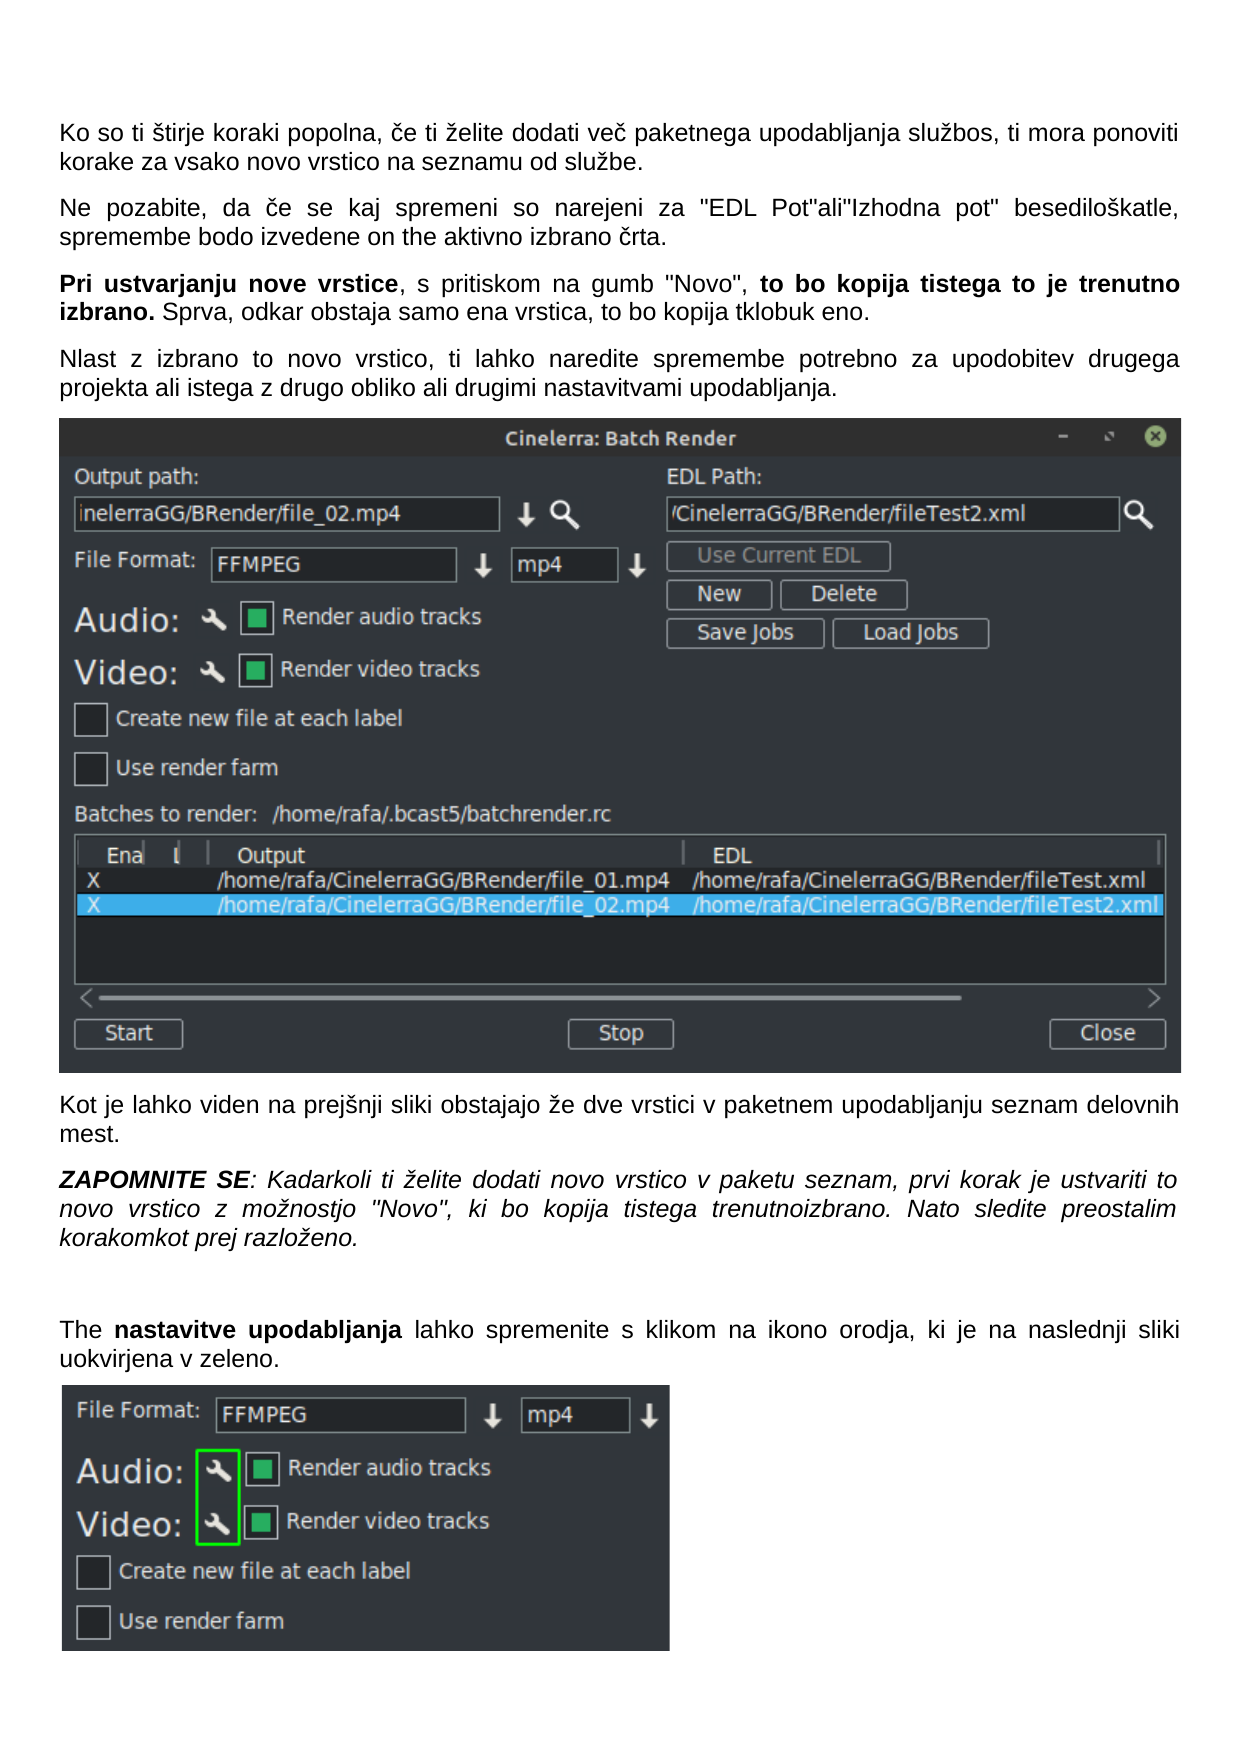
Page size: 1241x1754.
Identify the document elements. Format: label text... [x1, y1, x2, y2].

text Kot je lahko viden na prejšnji sliki obstajajo že dve vrstici v paketnem upodabljanju seznam delovnih mest. [59, 1073, 1181, 1147]
picture [59, 418, 1182, 1073]
text ZAPOMNITE SE: Kadarkoli ti želite dodati novo vrstico v paketu seznam, prvi korak je ustvariti to novo vrstico z možnostjo "Novo", ki bo kopija tistega trenutnoizbrano. Nato sledite preostalim korakomkot prej razloženo. [59, 1165, 1181, 1251]
text Nlast z izbrano to novo vrstico, ti lahko naredite spremembe potrebno za upodobitev drugega projekta ali istega z drugo obliko ali drugimi nastavitvami upodabljanja. [59, 344, 1181, 401]
text Ne pozabite, da če se kaj spremeni so narejeni za "EDL Pot"ali"Izhodna pot" besediloškatle, spremembe bodo izvedene on the aktivno izbrano črta. [59, 193, 1181, 251]
picture [61, 1385, 670, 1651]
text The nastavitve upodabljanja lahko spremenite s klikom na ikono orodja, ki je na naslednji sliki uokvirjena v zeleno. [59, 1316, 1181, 1373]
text Pri ustvarjanju nove vrstice, s pritiskom na gumb "Novo", to bo kopija tistega to je trenutno izbrano. Sprva, odkar obstaja samo ena vrstica, to bo kopija tklobuk eno. [59, 268, 1181, 326]
text Ko so ti štirje koraki popolna, če ti želite dodati več paketnega upodabljanja službos, ti mora ponoviti korake za vsako novo vrstico na seznamu od službe. [59, 118, 1181, 176]
